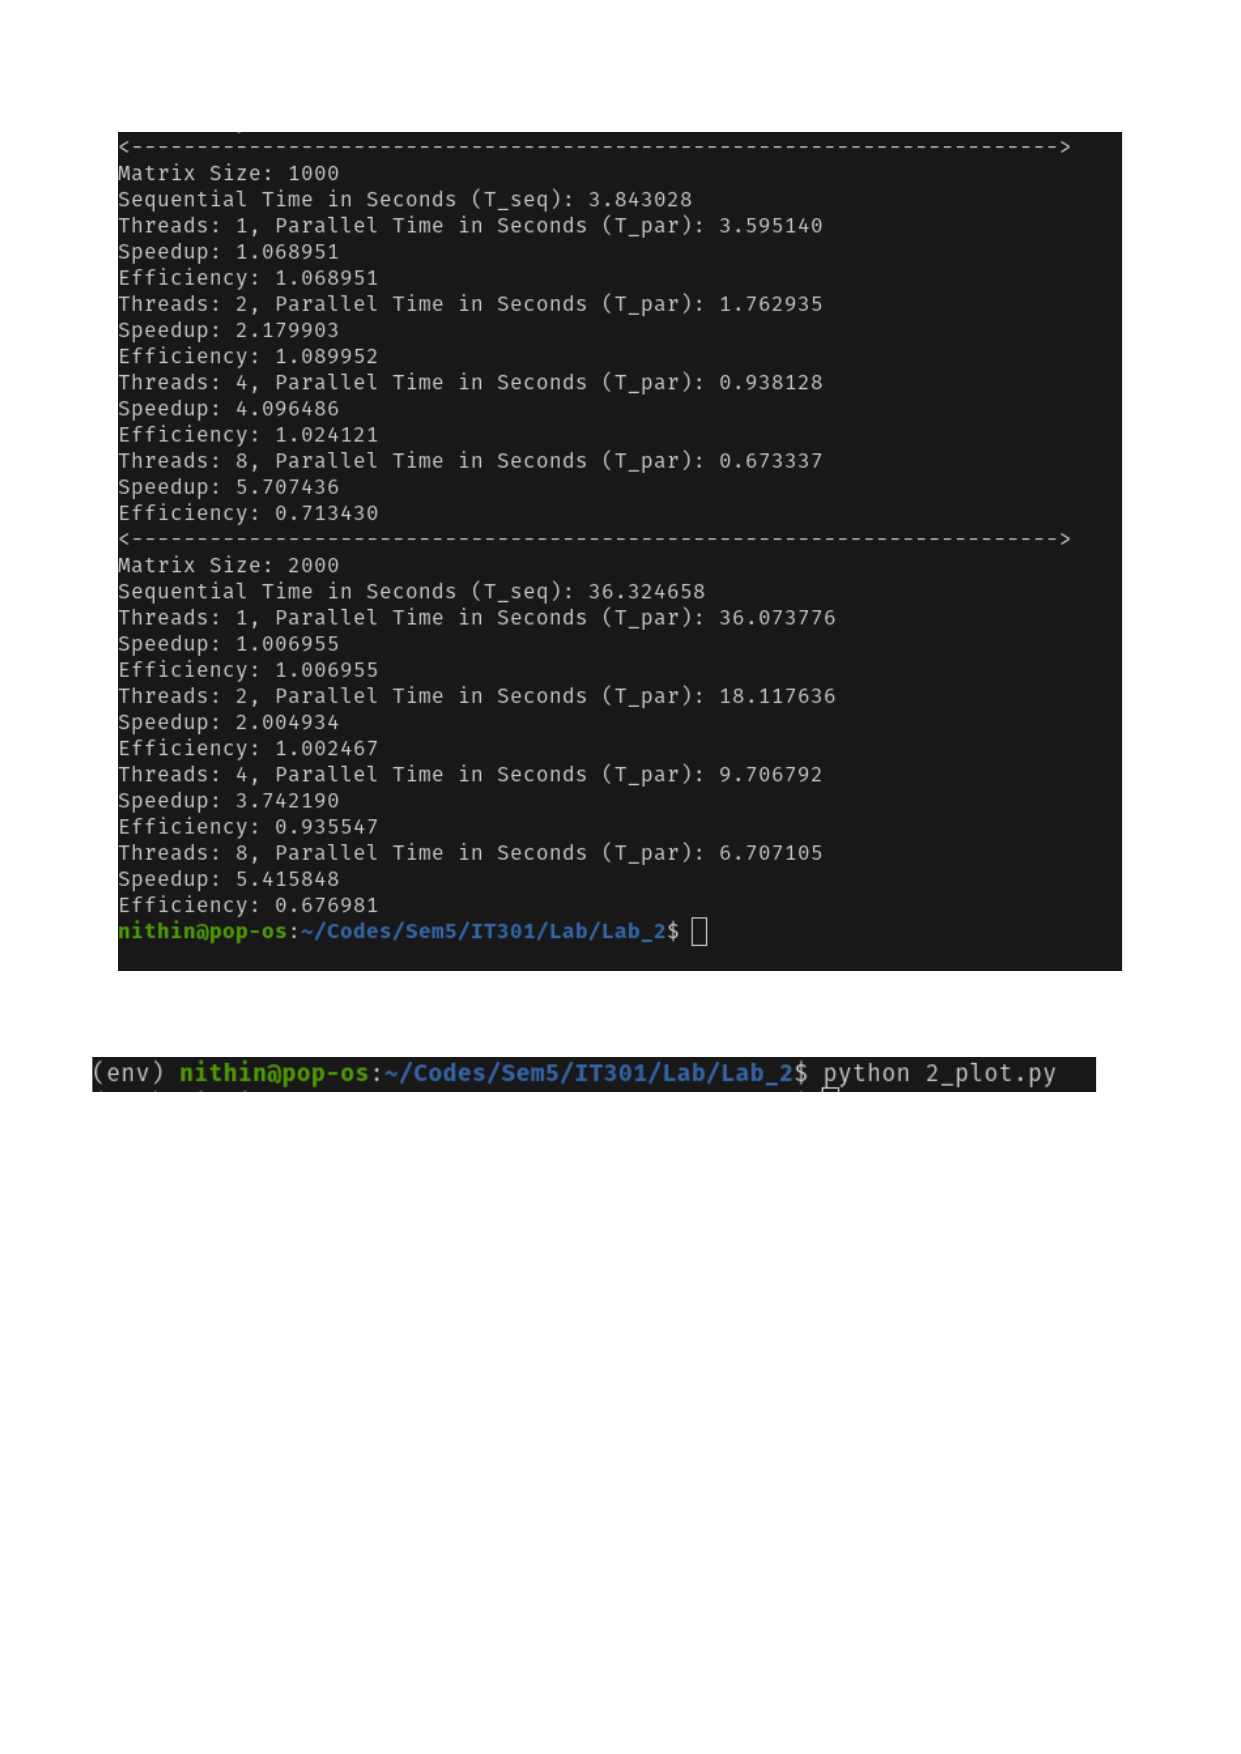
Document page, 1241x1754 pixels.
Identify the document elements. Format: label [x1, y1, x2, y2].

picture [118, 132, 1123, 971]
picture [92, 1057, 1097, 1092]
